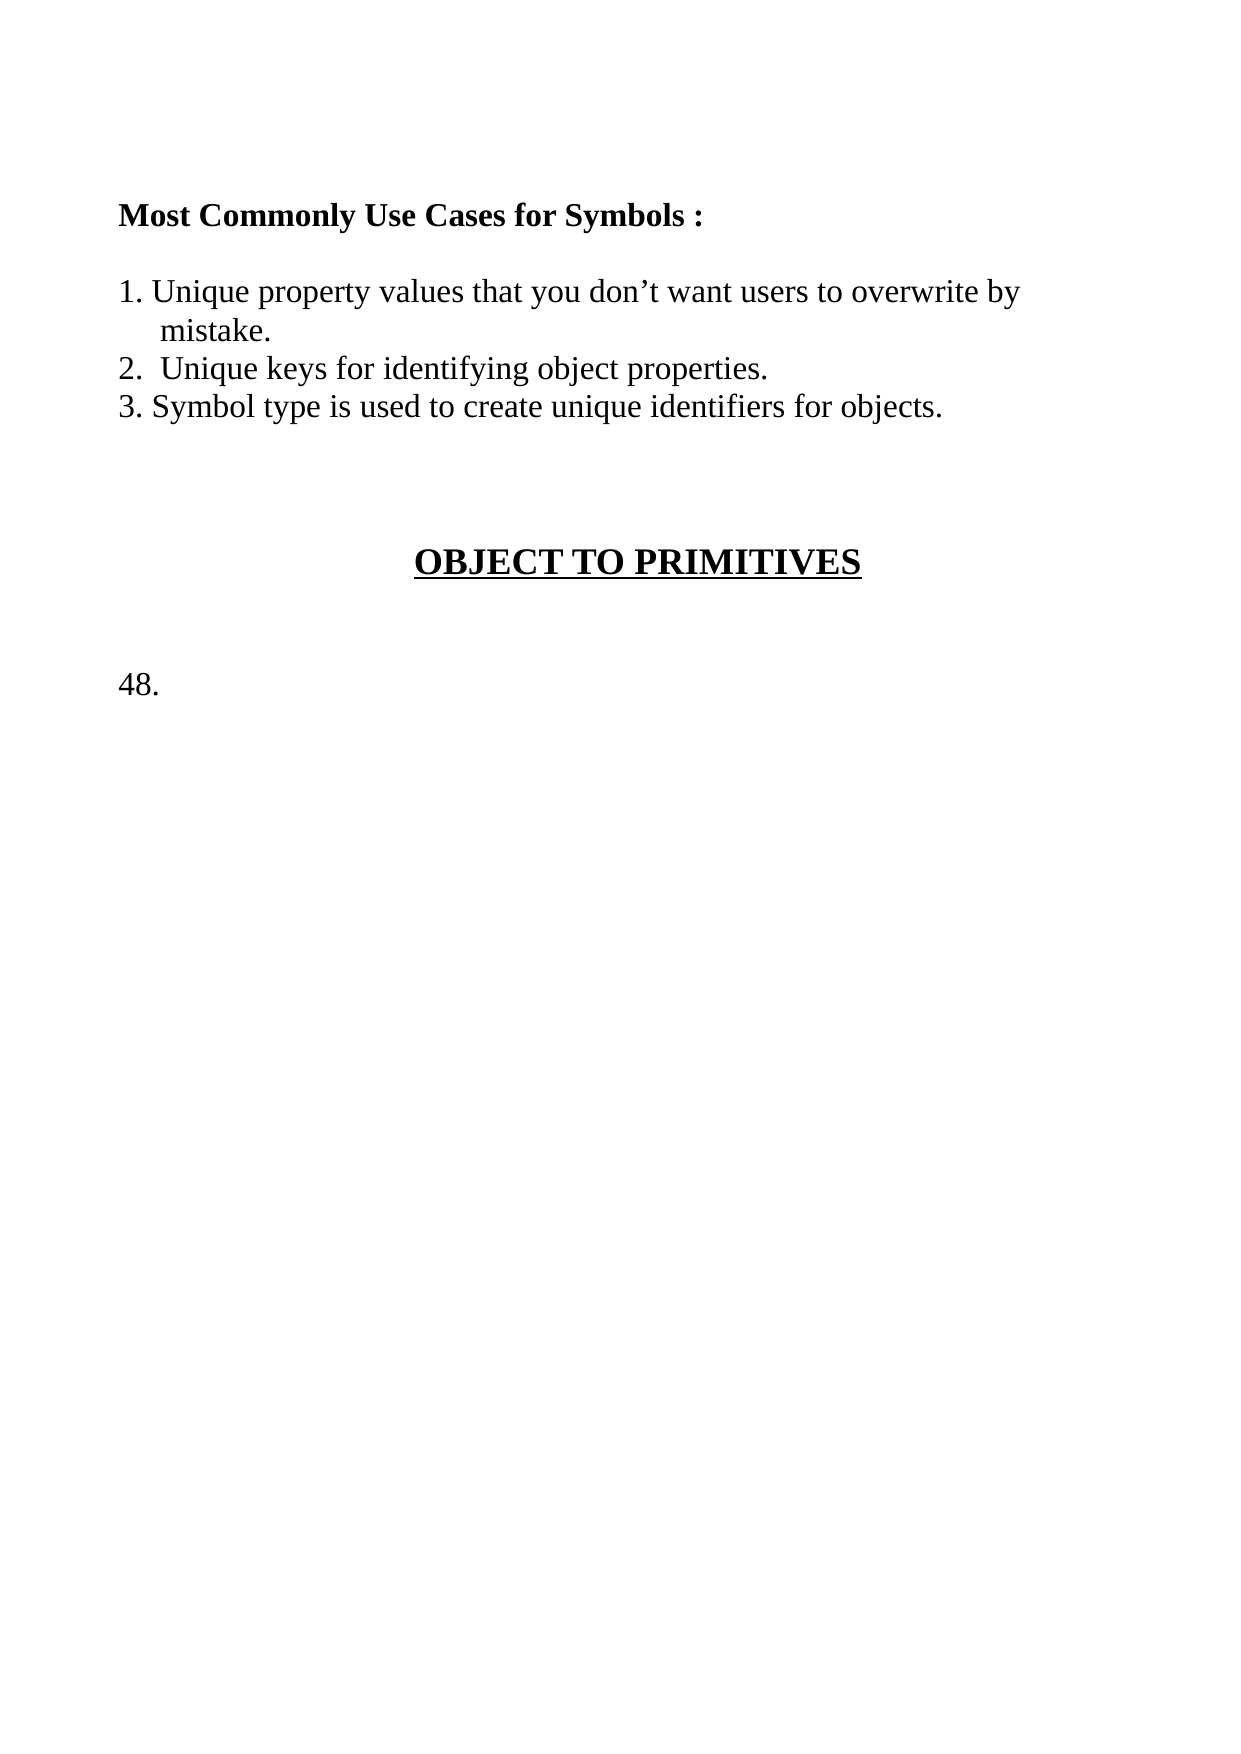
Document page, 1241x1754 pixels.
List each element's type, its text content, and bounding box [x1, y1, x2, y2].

text Most Commonly Use Cases for Symbols : [118, 195, 1122, 233]
text 2. Unique keys for identifying object properties. [118, 348, 1122, 386]
text 1. Unique property values that you don’t want users to overwrite by [118, 271, 1122, 310]
text 3. Symbol type is used to create unique identifiers for objects. [118, 386, 1122, 425]
text mistake. [118, 310, 1122, 348]
text OBJECT TO PRIMITIVES [118, 540, 1122, 583]
text 48. [118, 664, 1122, 703]
